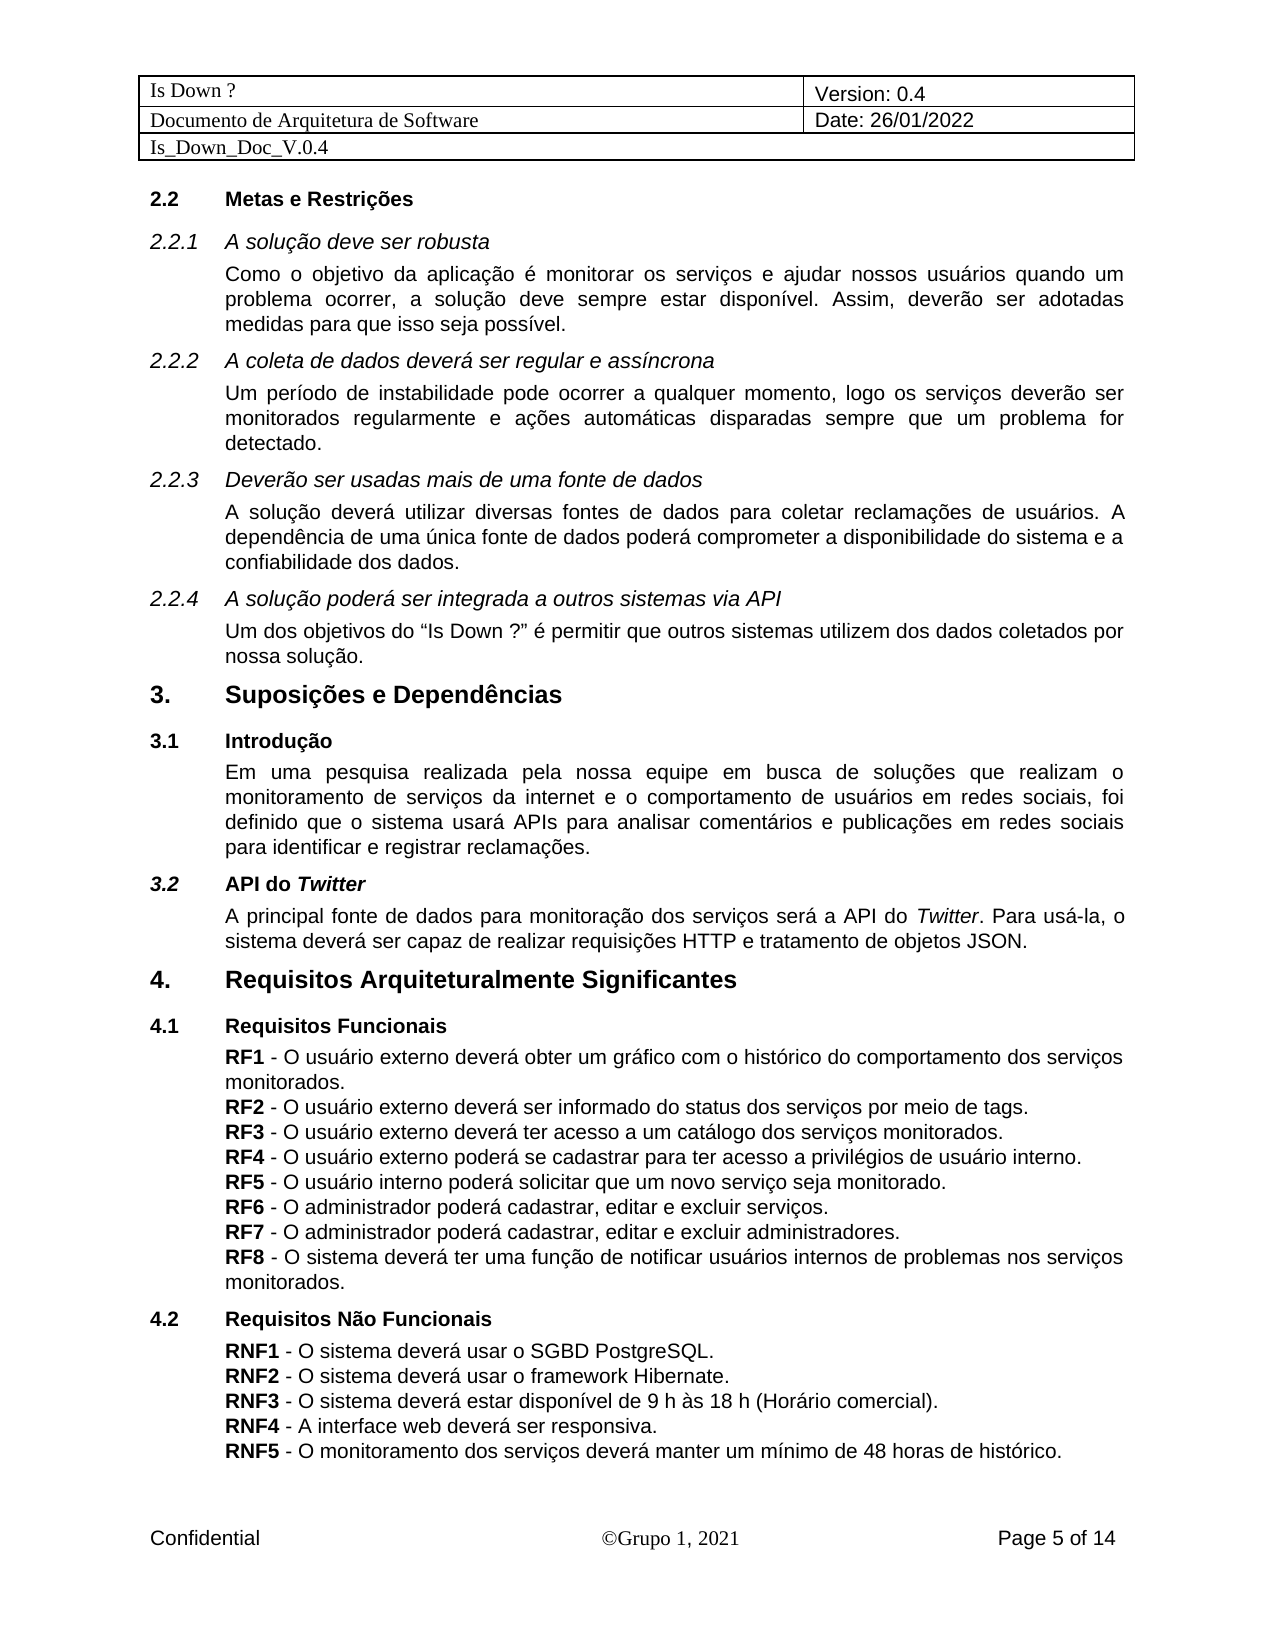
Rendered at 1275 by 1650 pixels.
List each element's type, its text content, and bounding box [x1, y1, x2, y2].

text Um dos objetivos do “Is Down ?” é permitir que outros sistemas utilizem dos dados coletados por nossa solução. [225, 617, 1125, 667]
text RNF3 - O sistema deverá estar disponível de 9 h às 18 h (Horário comercial). [225, 1387, 1125, 1412]
text RNF2 - O sistema deverá usar o framework Hibernate. [225, 1362, 1125, 1387]
subtitle API do Twitter [150, 871, 1125, 896]
subtitle Requisitos Arquiteturalmente Significantes [150, 965, 1125, 994]
text RF5 - O usuário interno poderá solicitar que um novo serviço seja monitorado. [225, 1169, 1125, 1194]
subtitle Metas e Restrições [150, 185, 1125, 210]
text Como o objetivo da aplicação é monitorar os serviços e ajudar nossos usuários quando um problema ocorrer, a solução deve sempre estar disponível. Assim, deverão ser adotadas medidas para que isso seja possível. [225, 261, 1125, 336]
text RF7 - O administrador poderá cadastrar, editar e excluir administradores. [225, 1219, 1125, 1244]
text RF3 - O usuário externo deverá ter acesso a um catálogo dos serviços monitorados. [225, 1119, 1125, 1144]
text RF6 - O administrador poderá cadastrar, editar e excluir serviços. [225, 1194, 1125, 1219]
text RF4 - O usuário externo poderá se cadastrar para ter acesso a privilégios de usuário interno. [225, 1144, 1125, 1169]
subtitle A coleta de dados deverá ser regular e assíncrona [150, 348, 1125, 373]
subtitle A solução poderá ser integrada a outros sistemas via API [150, 586, 1125, 611]
subtitle Requisitos Não Funcionais [150, 1306, 1125, 1331]
text RNF5 - O monitoramento dos serviços deverá manter um mínimo de 48 horas de histórico. [225, 1437, 1125, 1462]
text A solução deverá utilizar diversas fontes de dados para coletar reclamações de usuários. A dependência de uma única fonte de dados poderá comprometer a disponibilidade do sistema e a confiabilidade dos dados. [225, 498, 1125, 573]
text RNF4 - A interface web deverá ser responsiva. [225, 1412, 1125, 1437]
text RNF1 - O sistema deverá usar o SGBD PostgreSQL. [225, 1337, 1125, 1362]
subtitle Suposições e Dependências [150, 680, 1125, 709]
subtitle A solução deve ser robusta [150, 229, 1125, 254]
text Em uma pesquisa realizada pela nossa equipe em busca de soluções que realizam o monitoramento de serviços da internet e o comportamento de usuários em redes sociais, foi definido que o sistema usará APIs para analisar comentários e publicações em redes sociais para identificar e registrar reclamações. [225, 759, 1125, 859]
text RF8 - O sistema deverá ter uma função de notificar usuários internos de problemas nos serviços monitorados. [225, 1244, 1125, 1294]
text RF1 - O usuário externo deverá obter um gráfico com o histórico do comportamento dos serviços monitorados. [225, 1044, 1125, 1094]
text A principal fonte de dados para monitoração dos serviços será a API do Twitter. Para usá-la, o sistema deverá ser capaz de realizar requisições HTTP e tratamento de objetos JSON. [225, 902, 1125, 952]
subtitle Deverão ser usadas mais de uma fonte de dados [150, 467, 1125, 492]
subtitle Requisitos Funcionais [150, 1012, 1125, 1037]
text Um período de instabilidade pode ocorrer a qualquer momento, logo os serviços deverão ser monitorados regularmente e ações automáticas disparadas sempre que um problema for detectado. [225, 379, 1125, 454]
text RF2 - O usuário externo deverá ser informado do status dos serviços por meio de tags. [225, 1094, 1125, 1119]
subtitle Introdução [150, 727, 1125, 752]
